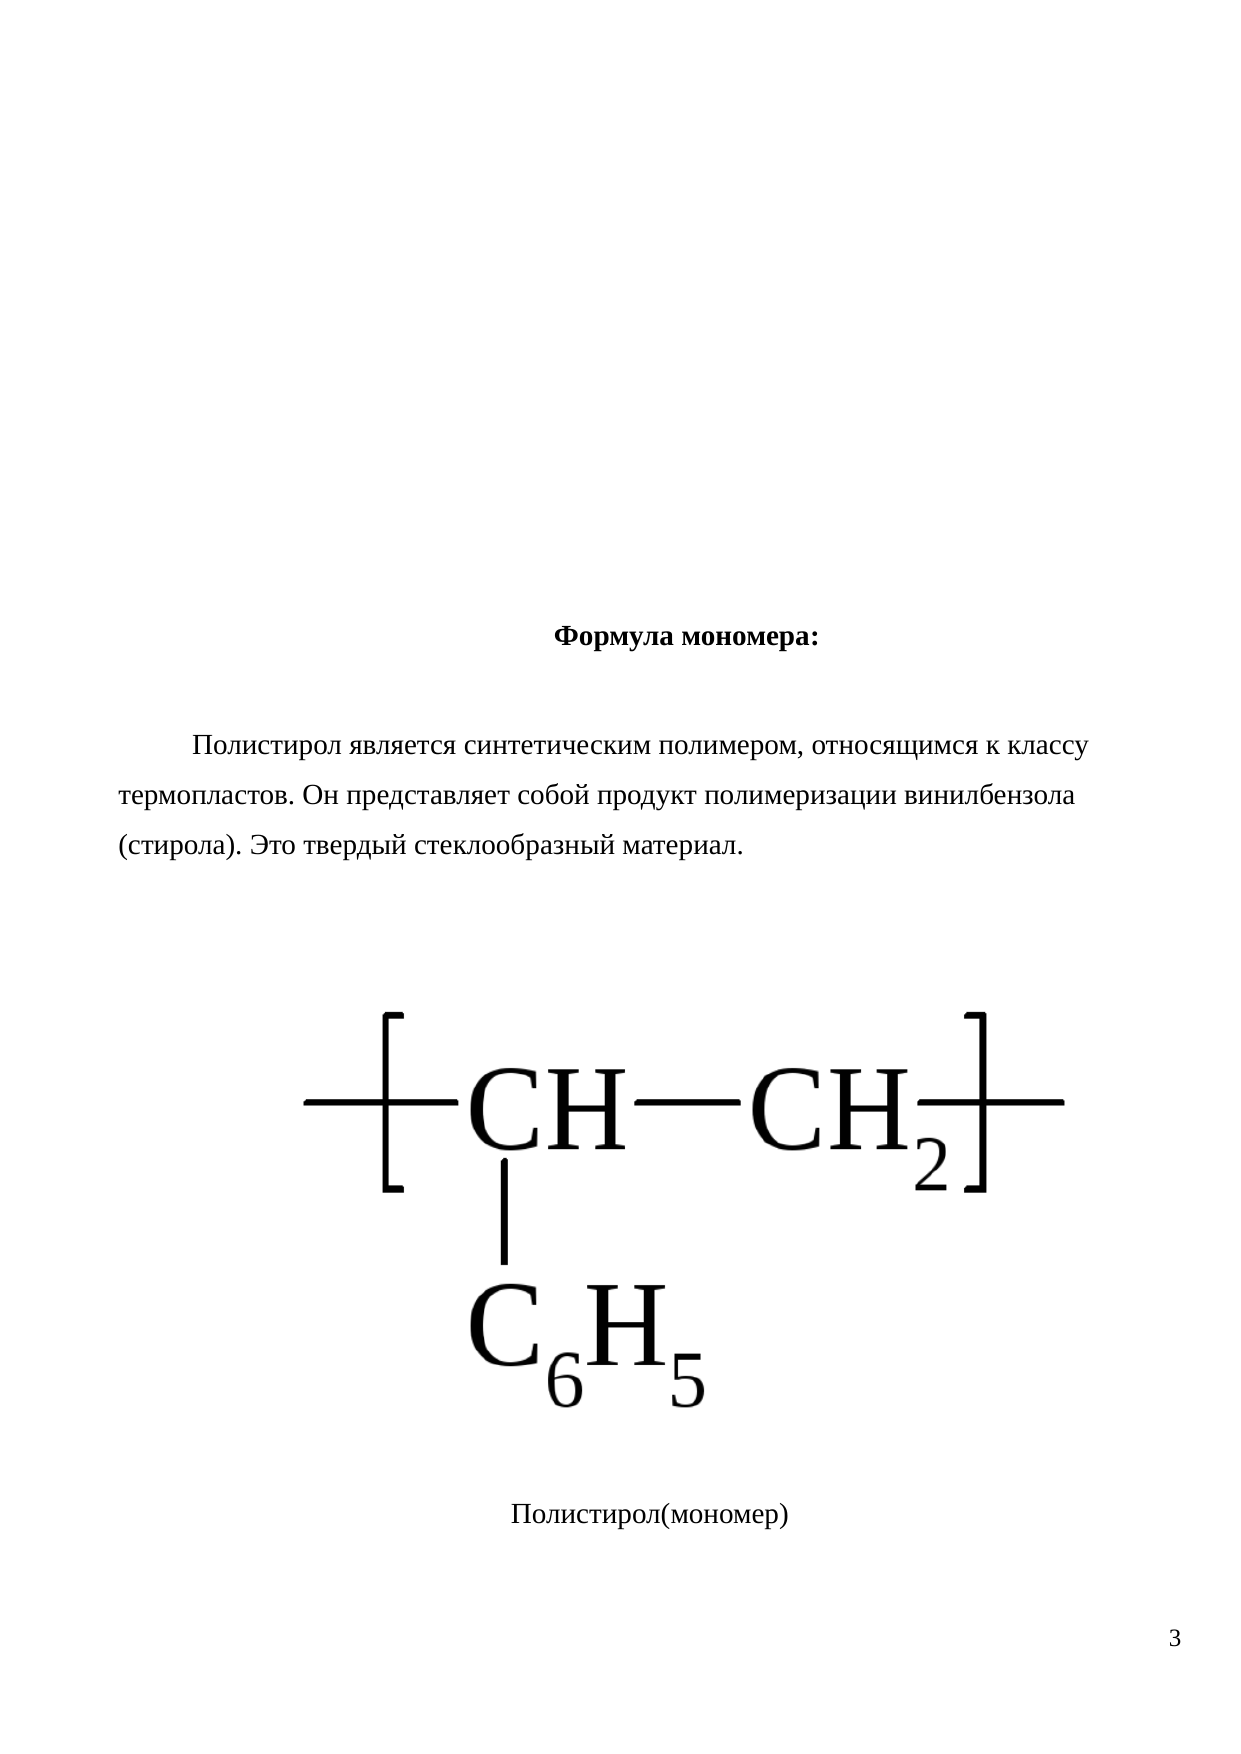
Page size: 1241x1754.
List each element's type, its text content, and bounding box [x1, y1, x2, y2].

text Полистирол является синтетическим полимером, относящимся к классу термопластов. Он представляет собой продукт полимеризации винилбензола (стирола). Это твердый стеклообразный материал. [118, 727, 1181, 861]
text Полистирол(мономер) [118, 1496, 1181, 1530]
text Формула мономера: [118, 618, 1181, 652]
